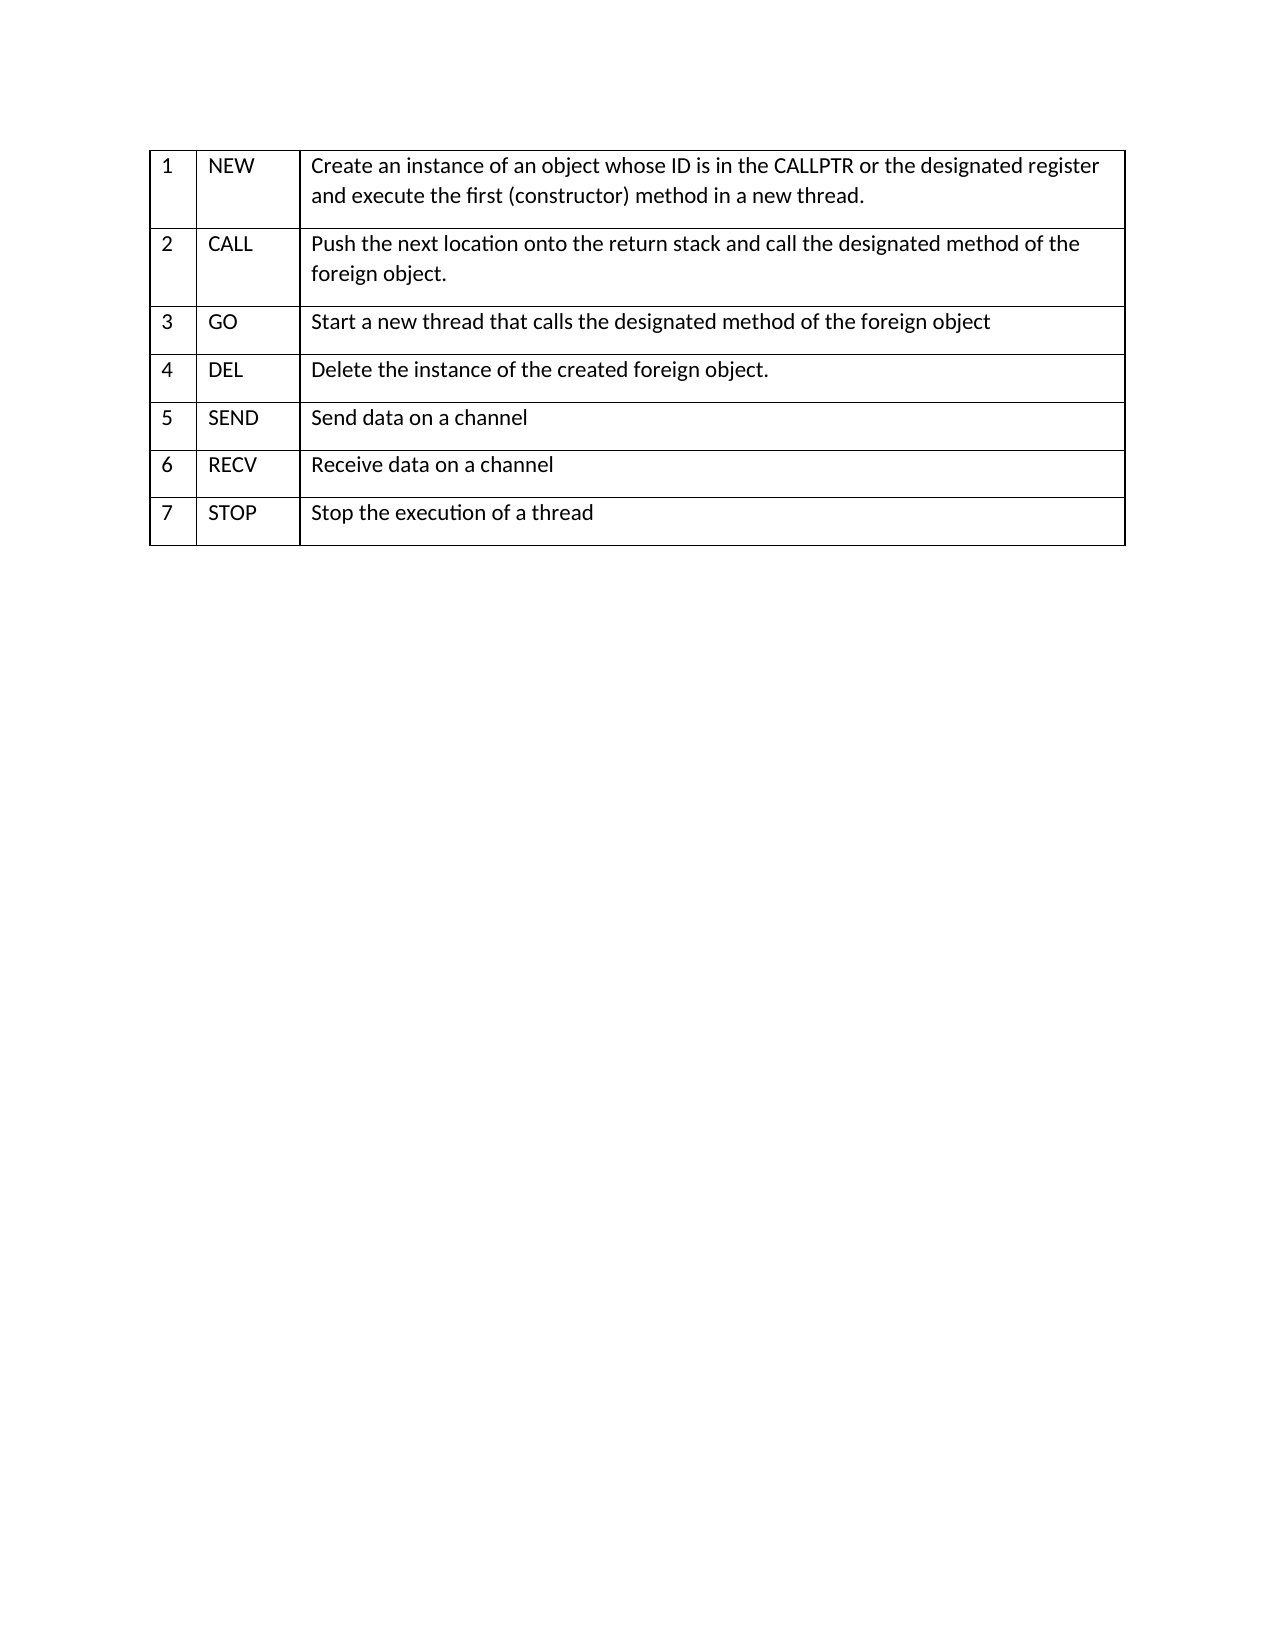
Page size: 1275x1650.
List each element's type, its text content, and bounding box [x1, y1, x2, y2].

table_cell DEL [197, 355, 299, 402]
table_cell 3 [151, 307, 196, 354]
table_cell Stop the execution of a thread [301, 498, 1124, 545]
table_cell CALL [197, 229, 299, 306]
table_cell 2 [151, 229, 196, 306]
table_cell Delete the instance of the created foreign object. [301, 355, 1124, 402]
table_cell 4 [151, 355, 196, 402]
table_header NEW [197, 151, 299, 228]
table_header 1 [151, 151, 196, 228]
table_cell Send data on a channel [301, 403, 1124, 449]
table_cell Start a new thread that calls the designated method of the foreign object [301, 307, 1124, 354]
table_cell STOP [197, 498, 299, 545]
table_cell 6 [151, 451, 196, 497]
table_cell RECV [197, 451, 299, 497]
table_cell Receive data on a channel [301, 451, 1124, 497]
table_header Create an instance of an object whose ID is in the CALLPTR or the designated register and execute the first (constructor) method in a new thread. [301, 151, 1124, 228]
table_cell 7 [151, 498, 196, 545]
table_cell Push the next location onto the return stack and call the designated method of the foreign object. [301, 229, 1124, 306]
table_cell GO [197, 307, 299, 354]
table_cell 5 [151, 403, 196, 449]
table_cell SEND [197, 403, 299, 449]
